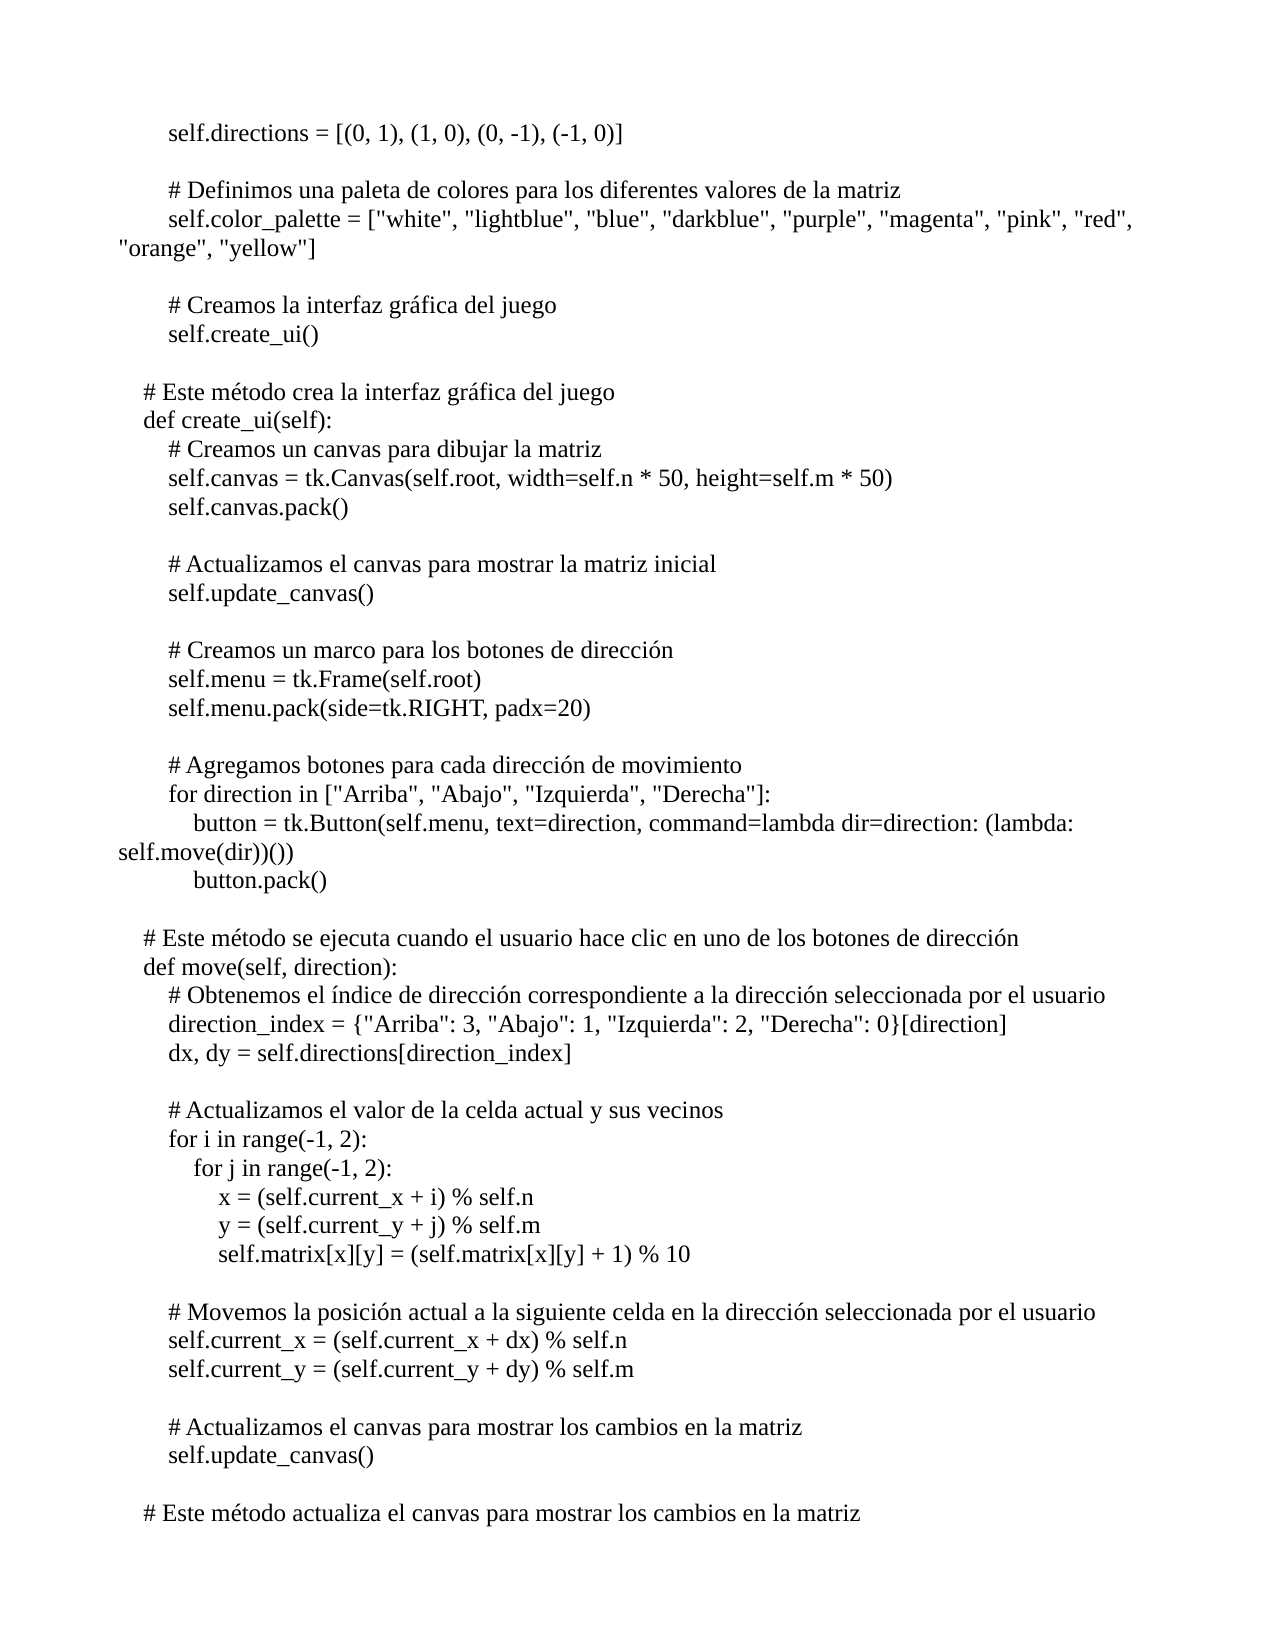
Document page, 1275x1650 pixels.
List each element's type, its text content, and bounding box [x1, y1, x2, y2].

text self.current_x = (self.current_x + dx) % self.n [118, 1326, 1157, 1354]
text self.create_ui() [118, 319, 1157, 348]
text for j in range(-1, 2): [118, 1153, 1157, 1182]
text # Actualizamos el canvas para mostrar los cambios en la matriz [118, 1412, 1157, 1441]
text button.pack() [118, 866, 1157, 894]
text for direction in ["Arriba", "Abajo", "Izquierda", "Derecha"]: [118, 779, 1157, 808]
text self.update_canvas() [118, 1441, 1157, 1469]
text self.matrix[x][y] = (self.matrix[x][y] + 1) % 10 [118, 1239, 1157, 1268]
text # Este método crea la interfaz gráfica del juego [118, 377, 1157, 406]
text # Este método se ejecuta cuando el usuario hace clic en uno de los botones de dirección [118, 923, 1157, 952]
text direction_index = {"Arriba": 3, "Abajo": 1, "Izquierda": 2, "Derecha": 0}[direction] [118, 1009, 1157, 1038]
text self.canvas = tk.Canvas(self.root, width=self.n * 50, height=self.m * 50) [118, 463, 1157, 492]
text for i in range(-1, 2): [118, 1124, 1157, 1153]
text # Este método actualiza el canvas para mostrar los cambios en la matriz [118, 1498, 1157, 1527]
text def move(self, direction): [118, 952, 1157, 981]
text # Actualizamos el valor de la celda actual y sus vecinos [118, 1096, 1157, 1124]
text self.current_y = (self.current_y + dy) % self.m [118, 1354, 1157, 1383]
text button = tk.Button(self.menu, text=direction, command=lambda dir=direction: (lambda: self.move(dir))()) [118, 808, 1157, 866]
text self.color_palette = ["white", "lightblue", "blue", "darkblue", "purple", "magenta", "pink", "red", "orange", "yellow"] [118, 204, 1157, 262]
text # Definimos una paleta de colores para los diferentes valores de la matriz [118, 176, 1157, 204]
text # Creamos un canvas para dibujar la matriz [118, 434, 1157, 463]
text # Creamos la interfaz gráfica del juego [118, 291, 1157, 319]
text self.directions = [(0, 1), (1, 0), (0, -1), (-1, 0)] [118, 118, 1157, 147]
text # Obtenemos el índice de dirección correspondiente a la dirección seleccionada por el usuario [118, 981, 1157, 1009]
text y = (self.current_y + j) % self.m [118, 1211, 1157, 1239]
text self.canvas.pack() [118, 492, 1157, 521]
text self.menu.pack(side=tk.RIGHT, padx=20) [118, 693, 1157, 722]
text def create_ui(self): [118, 406, 1157, 434]
text # Agregamos botones para cada dirección de movimiento [118, 751, 1157, 779]
text self.menu = tk.Frame(self.root) [118, 664, 1157, 693]
text dx, dy = self.directions[direction_index] [118, 1038, 1157, 1067]
text x = (self.current_x + i) % self.n [118, 1182, 1157, 1211]
text # Creamos un marco para los botones de dirección [118, 636, 1157, 664]
text # Actualizamos el canvas para mostrar la matriz inicial [118, 549, 1157, 578]
text self.update_canvas() [118, 578, 1157, 607]
text # Movemos la posición actual a la siguiente celda en la dirección seleccionada por el usuario [118, 1297, 1157, 1326]
